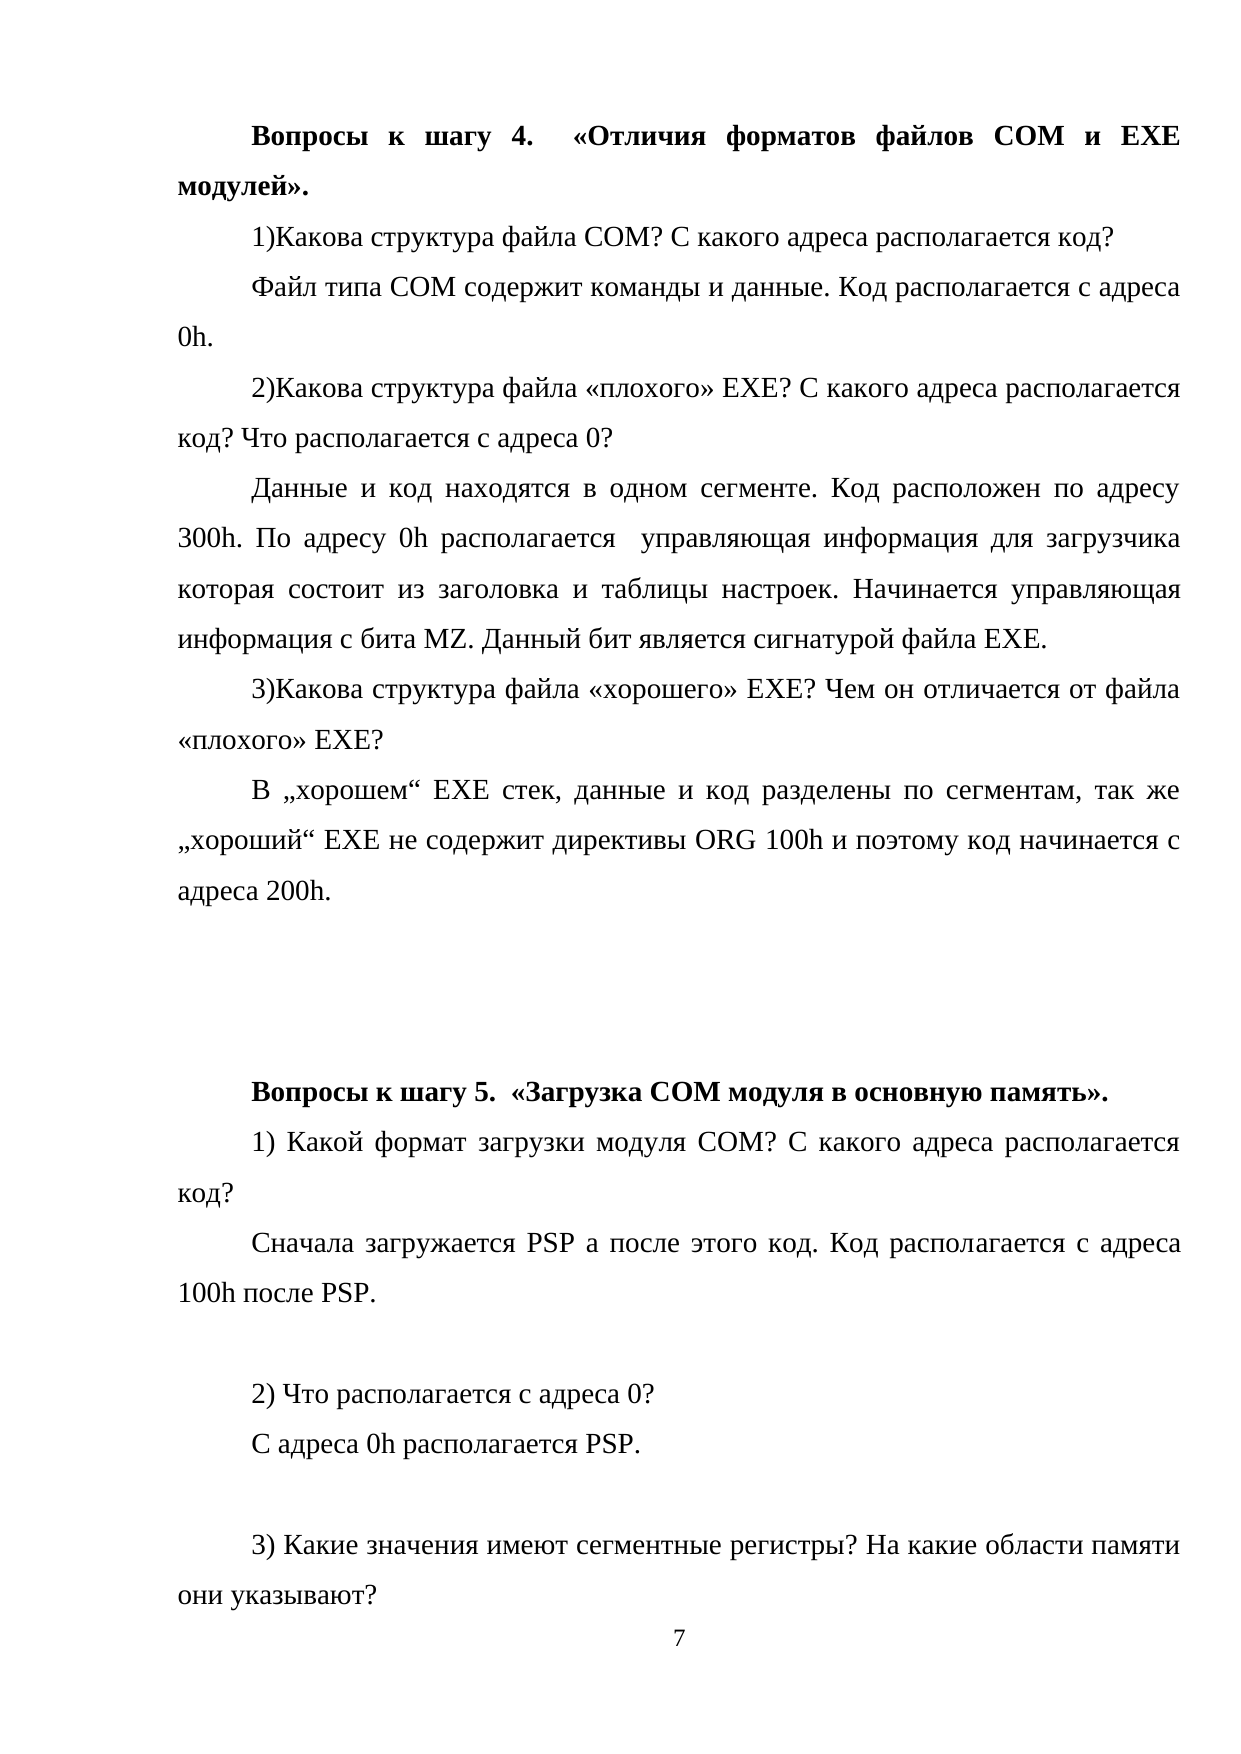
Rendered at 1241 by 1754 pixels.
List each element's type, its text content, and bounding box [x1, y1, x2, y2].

text 1)Какова структура файла COM? С какого адреса располагается код? [177, 219, 1181, 252]
text С адреса 0h располагается PSP. [177, 1426, 1181, 1460]
text 3) Какие значения имеют сегментные регистры? На какие области памяти они указывают? [177, 1527, 1181, 1611]
text 2)Какова структура файла «плохого» EXE? С какого адреса располагается код? Что располагается с адреса 0? [177, 370, 1181, 453]
text В „хорошем“ EXE стек, данные и код разделены по сегментам, так же „хороший“ EXE не содержит директивы ORG 100h и поэтому код начинается с адреса 200h. [177, 772, 1181, 906]
text Данные и код находятся в одном сегменте. Код расположен по адресу 300h. По адресу 0h располагается управляющая информация для загрузчика которая состоит из заголовка и таблицы настроек. Начинается управляющая информация с бита MZ. Данный бит является сигнатурой файла EXE. [177, 470, 1181, 655]
text Файл типа COM содержит команды и данные. Код располагается с адреса 0h. [177, 269, 1181, 353]
text 3)Какова структура файла «хорошего» EXE? Чем он отличается от файла «плохого» EXE? [177, 672, 1181, 755]
text Вопросы к шагу 4. «Отличия форматов файлов СОМ и ЕХЕ модулей». [177, 118, 1181, 202]
text 1) Какой формат загрузки модуля COM? С какого адреса располагается код? [177, 1124, 1181, 1208]
text Сначала загружается PSP а после этого код. Код располагается с адреса 100h после PSP. [177, 1225, 1181, 1309]
text 2) Что располагается с адреса 0? [177, 1376, 1181, 1409]
text Вопросы к шагу 5. «Загрузка СОМ модуля в основную память». [177, 1074, 1181, 1108]
